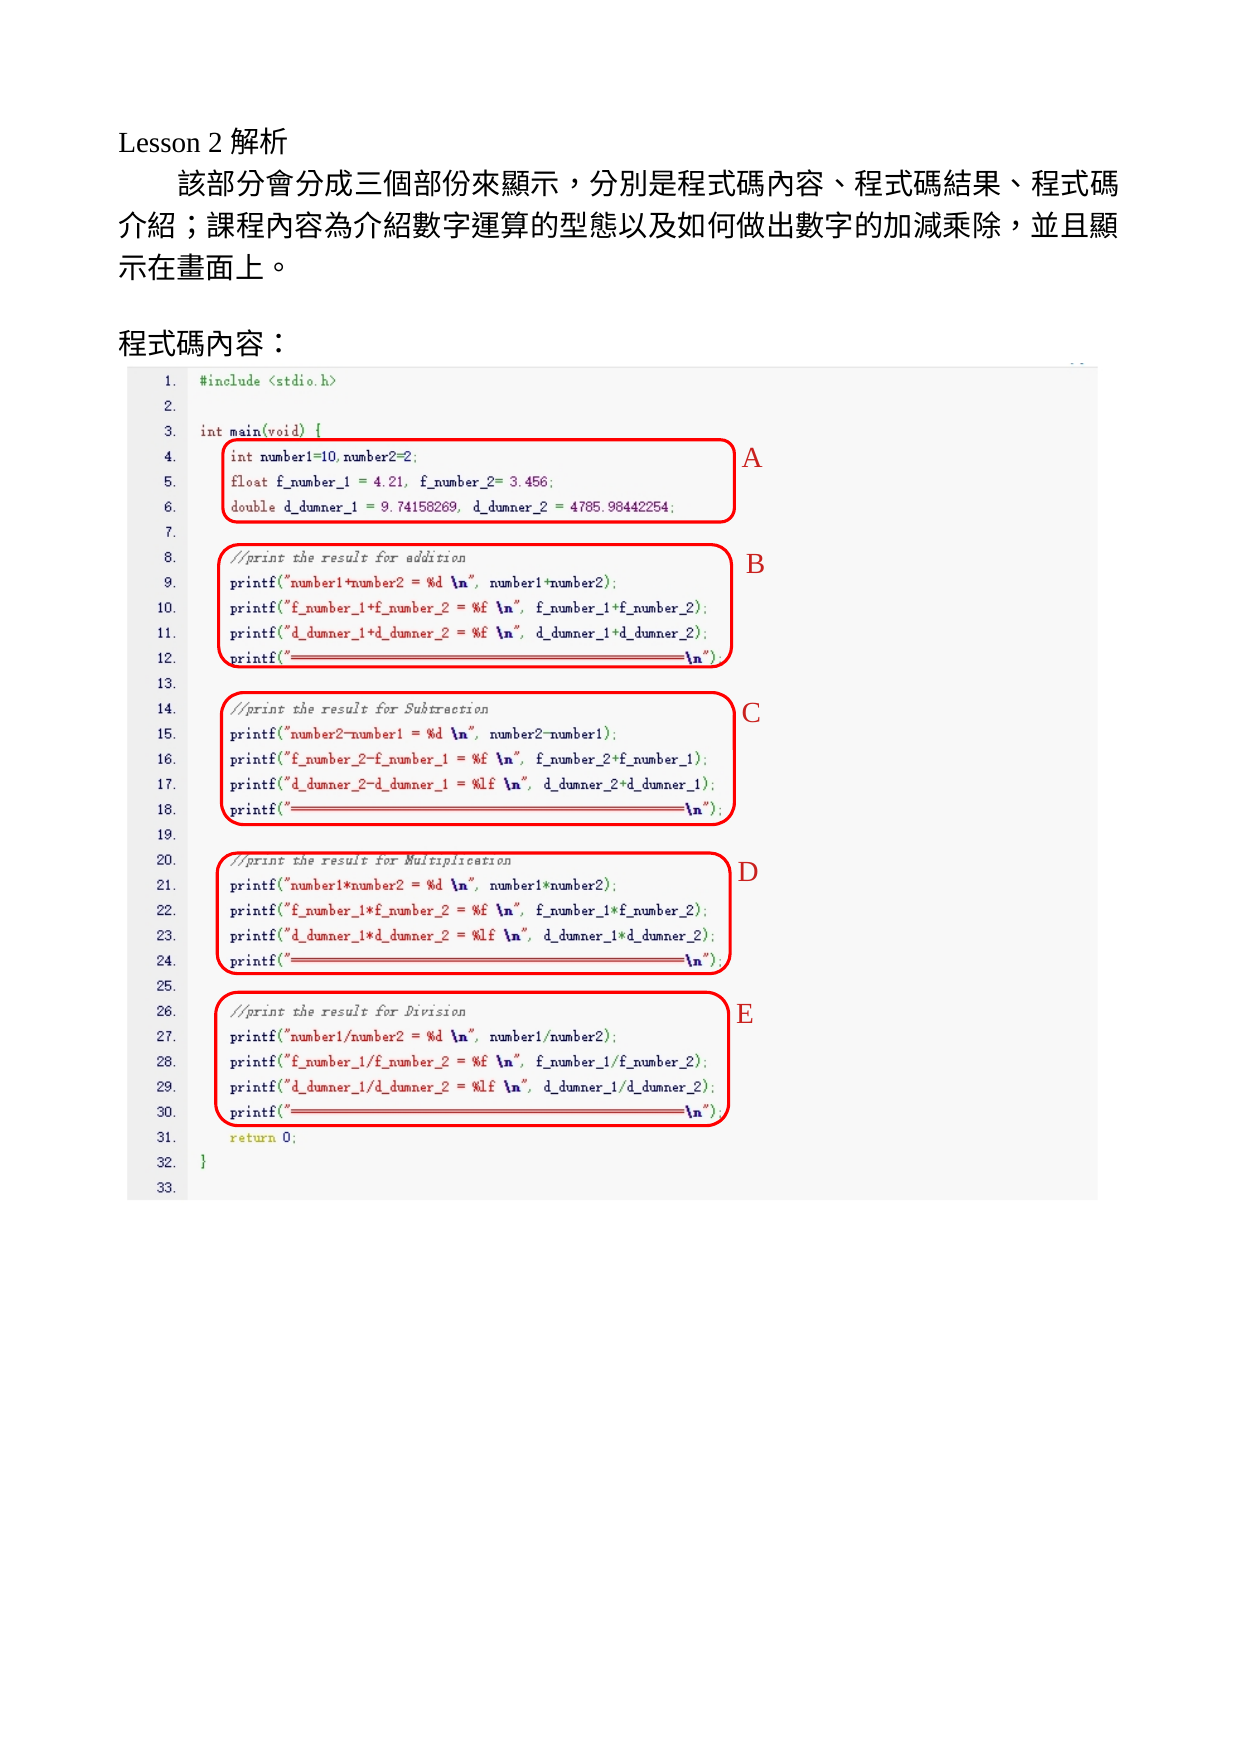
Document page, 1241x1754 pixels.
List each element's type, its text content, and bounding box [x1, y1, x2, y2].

text Lesson 2 解析 [118, 118, 1122, 160]
picture [126, 363, 1113, 1214]
text 程式碼內容： [118, 321, 1122, 363]
text 該部分會分成三個部份來顯示，分別是程式碼內容、程式碼結果、程式碼介紹；課程內容為介紹數字運算的型態以及如何做出數字的加減乘除，並且顯示在畫面上。 [118, 160, 1122, 287]
